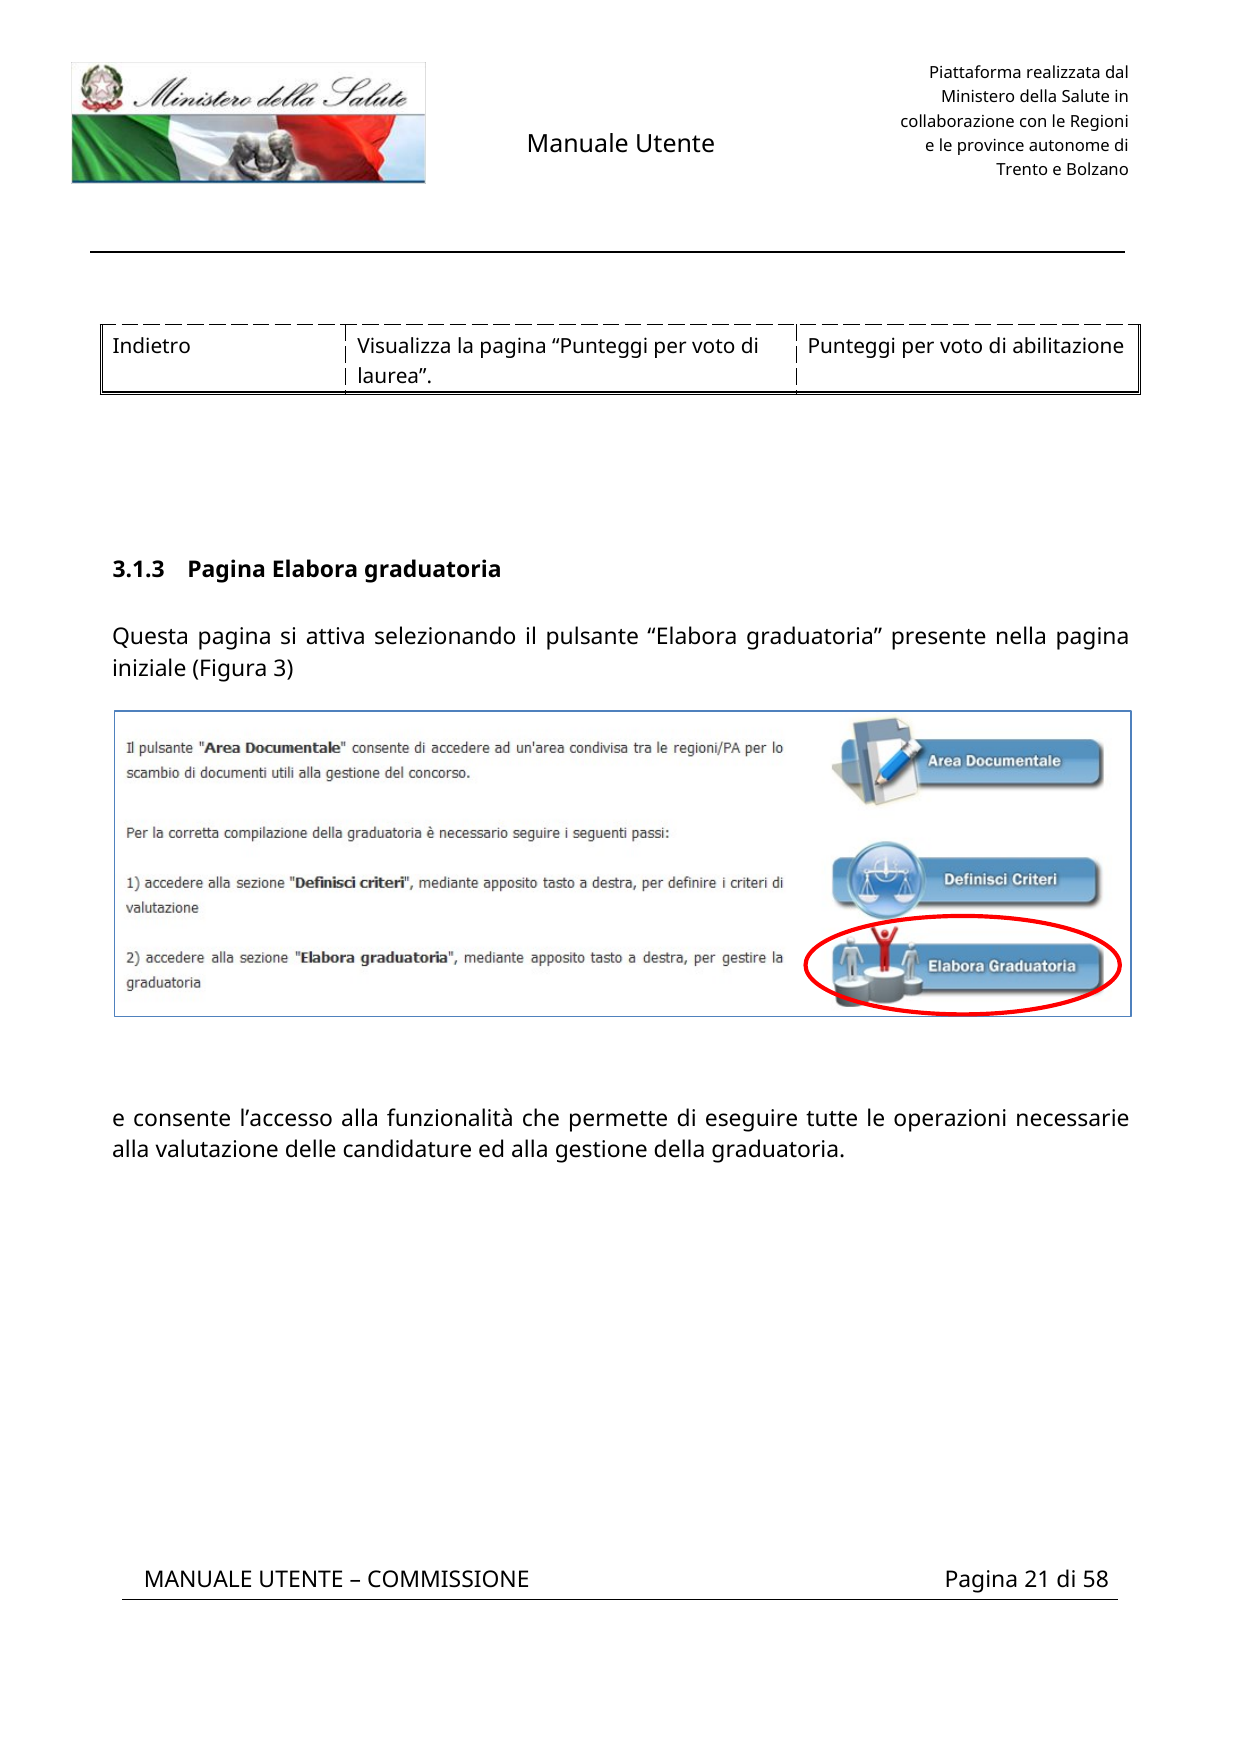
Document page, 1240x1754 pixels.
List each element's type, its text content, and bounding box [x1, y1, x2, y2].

text Questa pagina si attiva selezionando il pulsante “Elabora graduatoria” presente nella pagina iniziale (Figura 3) [112, 620, 1131, 683]
text e consente l’accesso alla funzionalità che permette di eseguire tutte le operazioni necessarie alla valutazione delle candidature ed alla gestione della graduatoria. [112, 1101, 1131, 1164]
table_cell Visualizza la pagina “Punteggi per voto di laurea”. [346, 324, 796, 391]
table_cell Indietro [103, 324, 346, 391]
table_cell Punteggi per voto di abilitazione [796, 324, 1138, 391]
subtitle 3.1.3 Pagina Elabora graduatoria [112, 553, 1178, 585]
